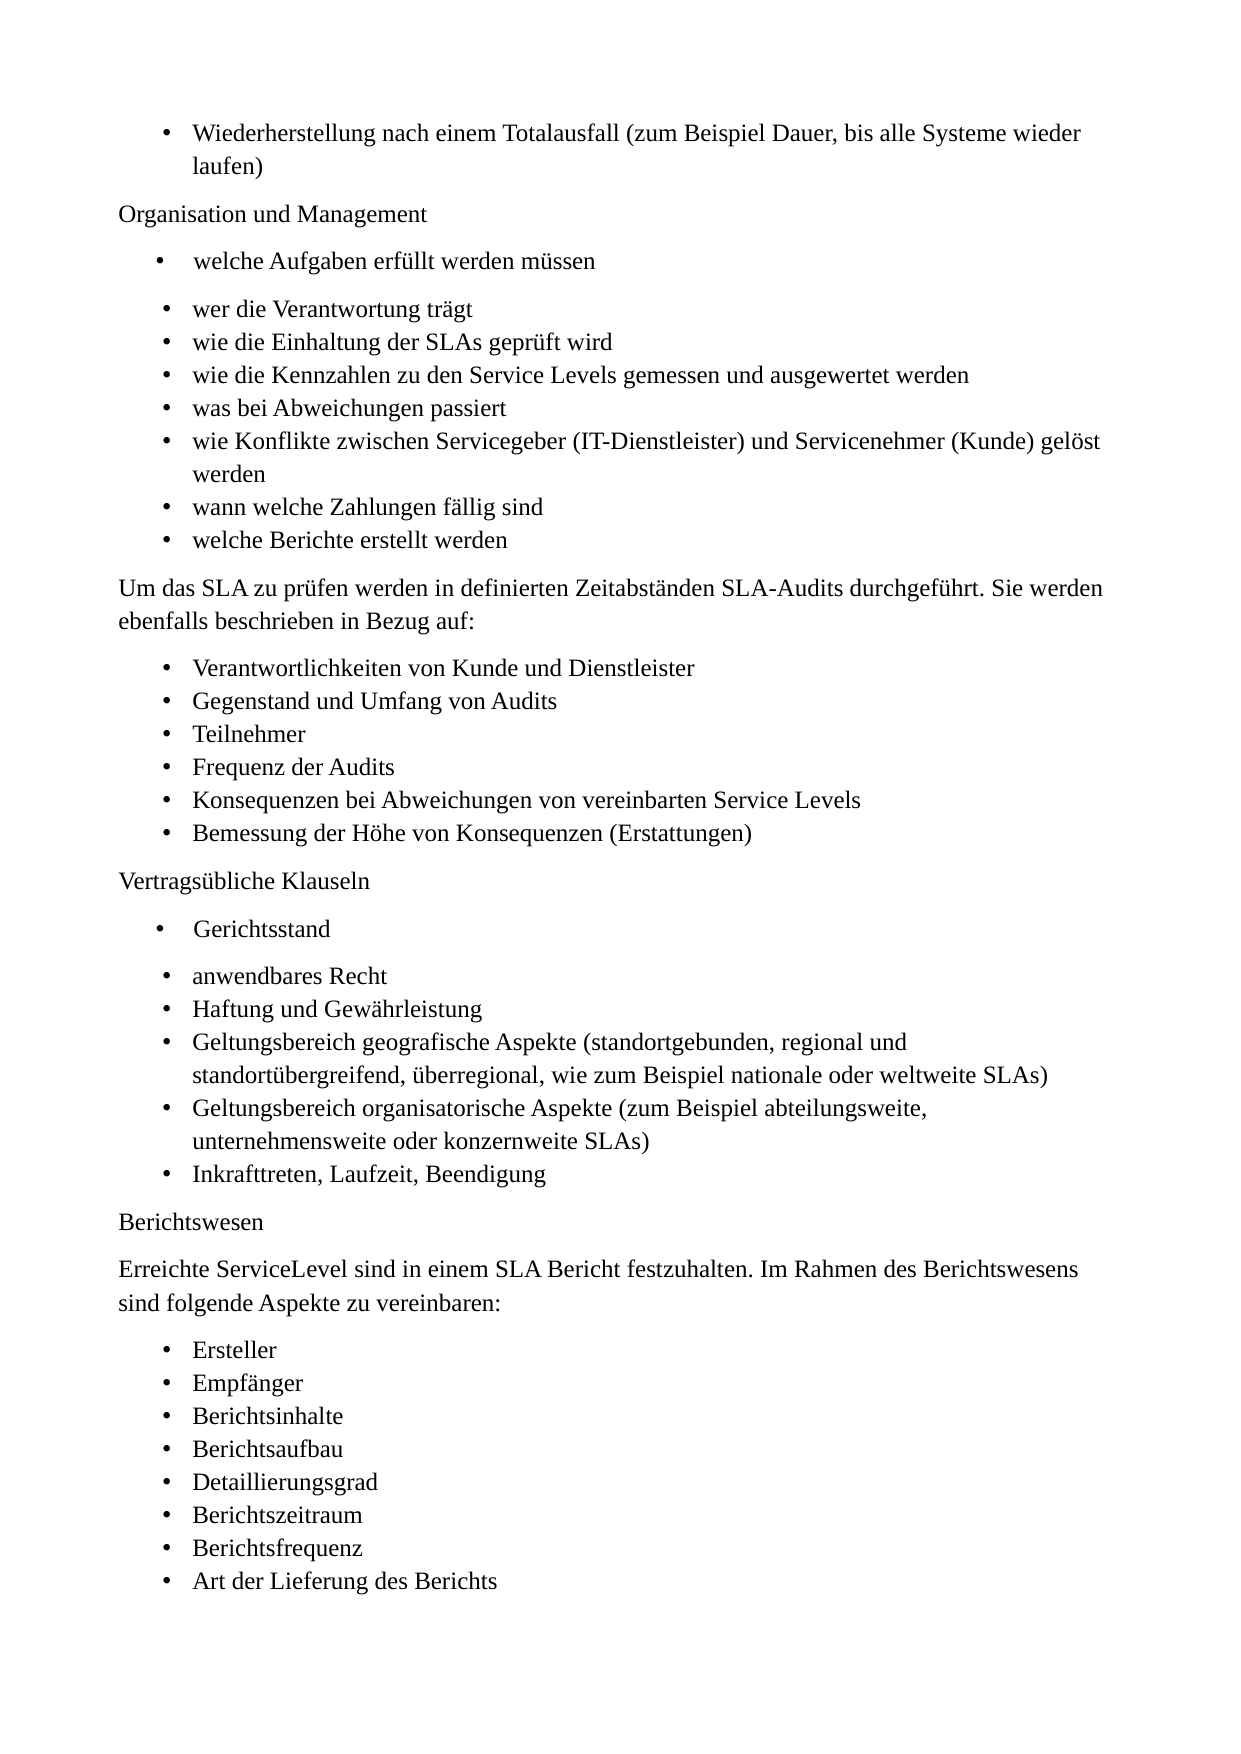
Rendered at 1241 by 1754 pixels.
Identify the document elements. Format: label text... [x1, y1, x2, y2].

text Erreichte ServiceLevel sind in einem SLA Bericht festzuhalten. Im Rahmen des Berichtswesens sind folgende Aspekte zu vereinbaren: [118, 1254, 1122, 1316]
list wer die Verantwortung trägt [162, 294, 1122, 323]
list Konsequenzen bei Abweichungen von vereinbarten Service Levels [162, 785, 1122, 814]
list Inkrafttreten, Laufzeit, Beendigung [162, 1159, 1122, 1188]
list Berichtszeitraum [162, 1500, 1122, 1529]
list welche Berichte erstellt werden [162, 525, 1122, 554]
list Haftung und Gewährleistung [162, 994, 1122, 1023]
list anwendbares Recht [162, 961, 1122, 990]
list Empfänger [162, 1368, 1122, 1397]
list wie Konflikte zwischen Servicegeber (IT-Dienstleister) und Servicenehmer (Kunde) gelöst werden [162, 426, 1122, 488]
text Um das SLA zu prüfen werden in definierten Zeitabständen SLA-Audits durchgeführt. Sie werden ebenfalls beschrieben in Bezug auf: [118, 573, 1122, 634]
list Geltungsbereich organisatorische Aspekte (zum Beispiel abteilungsweite, unternehmensweite oder konzernweite SLAs) [162, 1093, 1122, 1155]
list Teilnehmer [162, 719, 1122, 748]
list welche Aufgaben erfüllt werden müssen [156, 246, 1122, 275]
list Berichtsinhalte [162, 1401, 1122, 1430]
list Ersteller [162, 1335, 1122, 1364]
list Verantwortlichkeiten von Kunde und Dienstleister [162, 653, 1122, 682]
list Bemessung der Höhe von Konsequenzen (Erstattungen) [162, 818, 1122, 847]
list Berichtsaufbau [162, 1434, 1122, 1463]
list Art der Lieferung des Berichts [162, 1566, 1122, 1595]
text Organisation und Management [118, 199, 1122, 227]
text Vertragsübliche Klauseln [118, 866, 1122, 895]
list Geltungsbereich geografische Aspekte (standortgebunden, regional und standortübergreifend, überregional, wie zum Beispiel nationale oder weltweite SLAs) [162, 1027, 1122, 1089]
list wie die Einhaltung der SLAs geprüft wird [162, 327, 1122, 356]
list wie die Kennzahlen zu den Service Levels gemessen und ausgewertet werden [162, 360, 1122, 389]
list Gegenstand und Umfang von Audits [162, 686, 1122, 715]
list was bei Abweichungen passiert [162, 393, 1122, 422]
list Wiederherstellung nach einem Totalausfall (zum Beispiel Dauer, bis alle Systeme wieder laufen) [162, 118, 1122, 180]
text Berichtswesen [118, 1207, 1122, 1236]
list Frequenz der Audits [162, 752, 1122, 781]
list Berichtsfrequenz [162, 1533, 1122, 1562]
list wann welche Zahlungen fällig sind [162, 492, 1122, 521]
list Detaillierungsgrad [162, 1467, 1122, 1496]
list Gerichtsstand [156, 914, 1122, 942]
